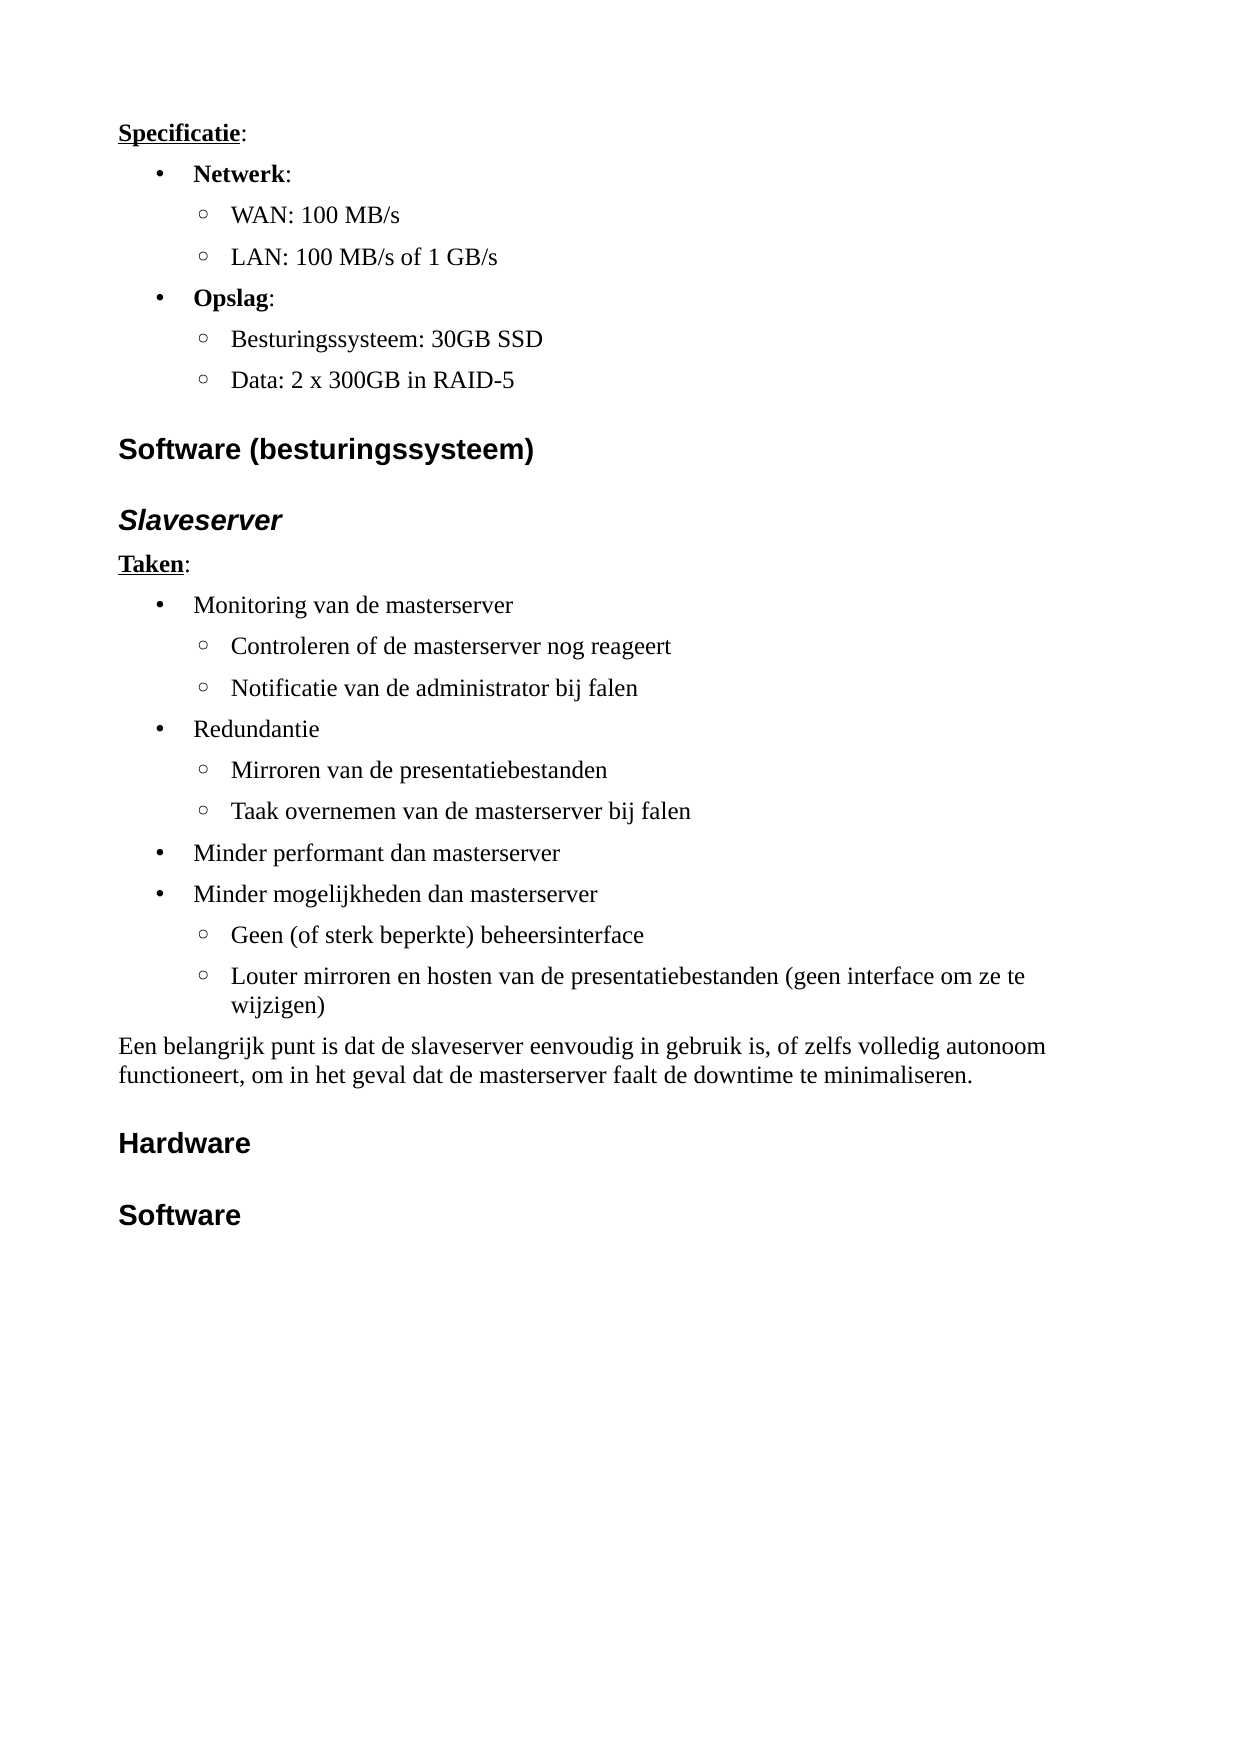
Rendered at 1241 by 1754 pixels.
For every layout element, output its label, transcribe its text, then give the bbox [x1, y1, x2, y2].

list LAN: 100 MB/s of 1 GB/s [193, 242, 1122, 271]
list Controleren of de masterserver nog reageert [193, 631, 1122, 660]
text Een belangrijk punt is dat de slaveserver eenvoudig in gebruik is, of zelfs volledig autonoom functioneert, om in het geval dat de masterserver faalt de downtime te minimaliseren. [118, 1031, 1122, 1089]
list Data: 2 x 300GB in RAID-5 [193, 366, 1122, 394]
subtitle Hardware [118, 1126, 1122, 1160]
list Redundantie [156, 714, 1122, 743]
subtitle Slaveserver [118, 503, 1122, 536]
list Louter mirroren en hosten van de presentatiebestanden (geen interface om ze te wijzigen) [193, 961, 1122, 1019]
list Minder mogelijkheden dan masterserver [156, 879, 1122, 908]
list Taak overnemen van de masterserver bij falen [193, 796, 1122, 825]
list Netwerk: [156, 159, 1122, 188]
list Opslag: [156, 283, 1122, 312]
text Specificatie: [118, 118, 1122, 147]
list Mirroren van de presentatiebestanden [193, 755, 1122, 784]
text Taken: [118, 549, 1122, 578]
list Besturingssysteem: 30GB SSD [193, 324, 1122, 353]
list Geen (of sterk beperkte) beheersinterface [193, 920, 1122, 949]
list WAN: 100 MB/s [193, 201, 1122, 229]
list Monitoring van de masterserver [156, 590, 1122, 619]
list Minder performant dan masterserver [156, 838, 1122, 866]
subtitle Software (besturingssysteem) [118, 432, 1122, 465]
subtitle Software [118, 1197, 1122, 1231]
list Notificatie van de administrator bij falen [193, 673, 1122, 701]
